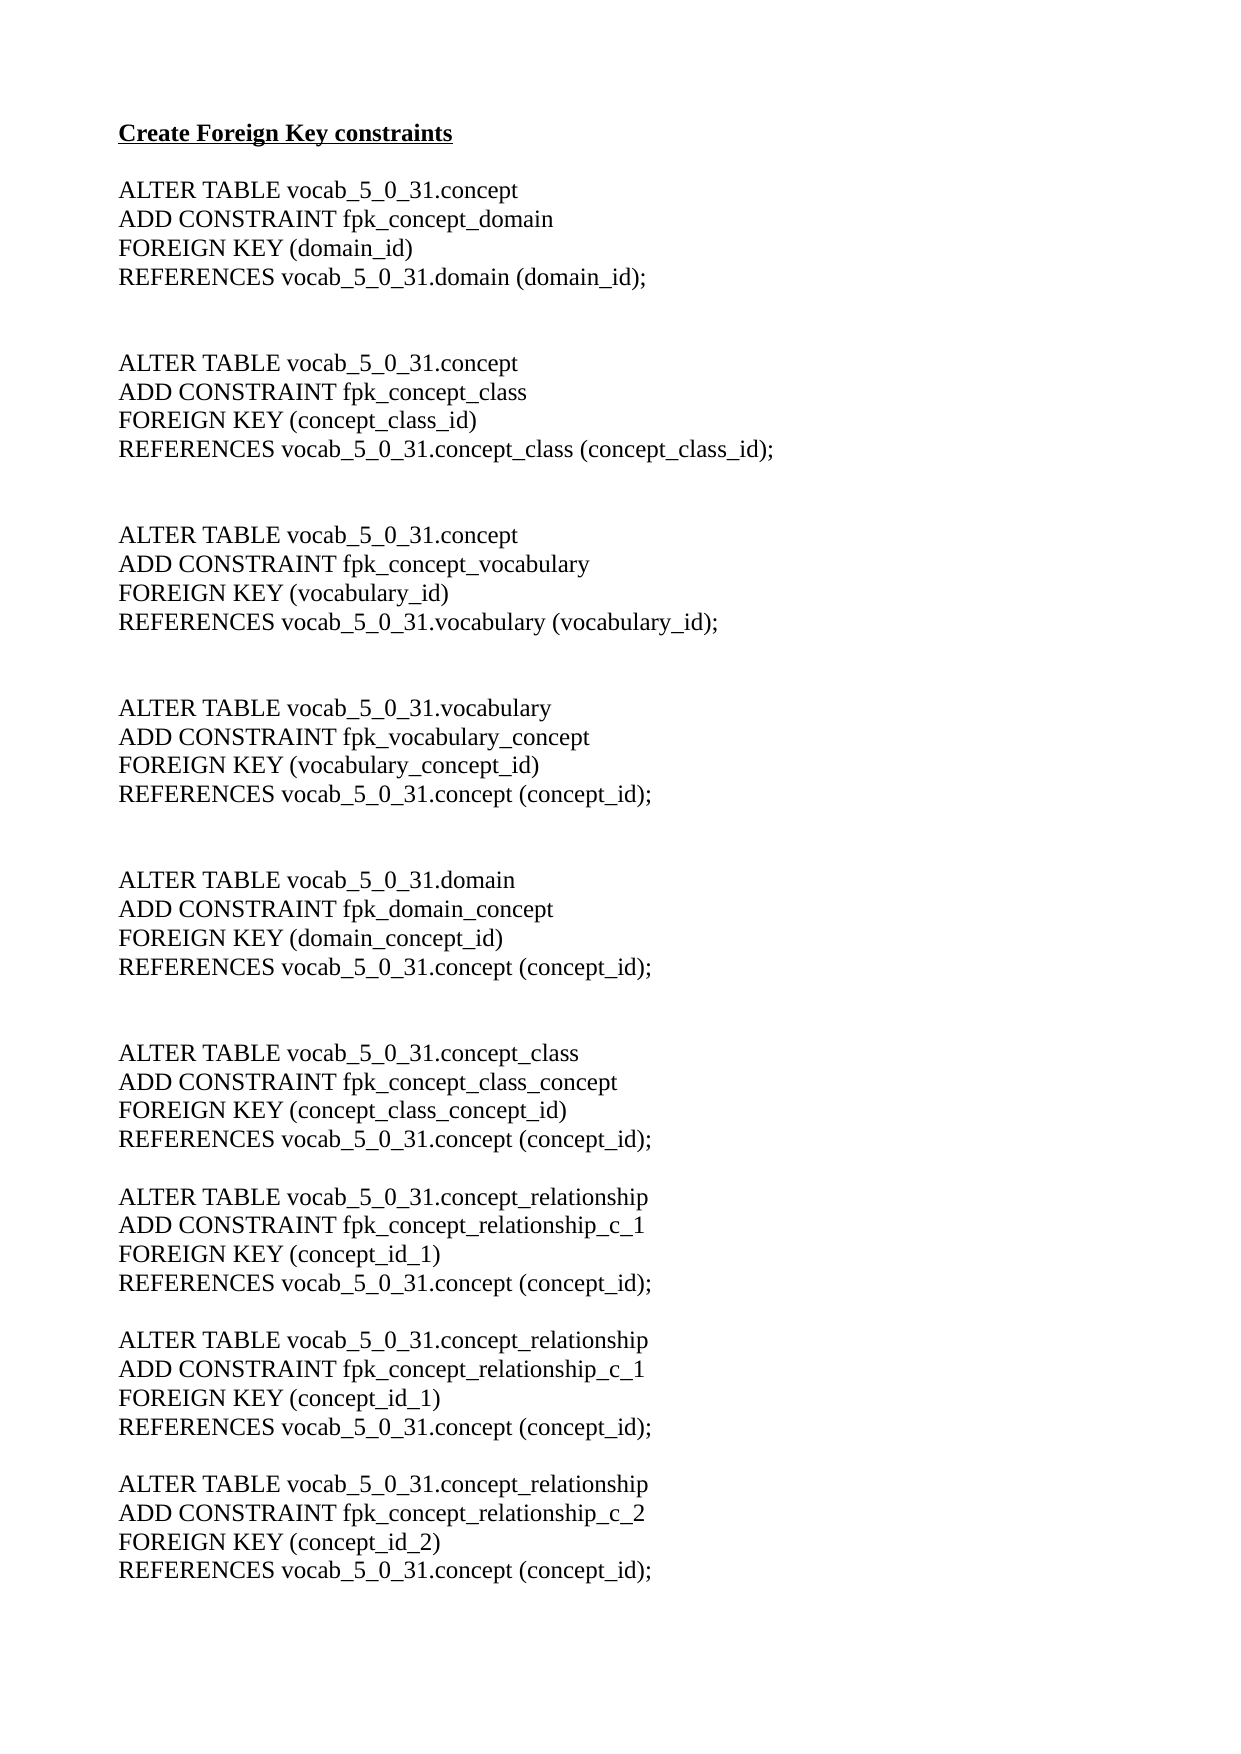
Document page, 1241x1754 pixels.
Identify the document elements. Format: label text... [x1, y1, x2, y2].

text ADD CONSTRAINT fpk_concept_class_concept [118, 1067, 1122, 1096]
text ADD CONSTRAINT fpk_vocabulary_concept [118, 722, 1122, 751]
text FOREIGN KEY (domain_id) [118, 233, 1122, 262]
text ALTER TABLE vocab_5_0_31.concept_relationship [118, 1326, 1122, 1354]
text ALTER TABLE vocab_5_0_31.concept [118, 521, 1122, 549]
text REFERENCES vocab_5_0_31.concept (concept_id); [118, 1556, 1122, 1584]
text ADD CONSTRAINT fpk_concept_domain [118, 204, 1122, 233]
text ALTER TABLE vocab_5_0_31.domain [118, 866, 1122, 894]
text Create Foreign Key constraints [118, 118, 1122, 147]
text ADD CONSTRAINT fpk_concept_vocabulary [118, 549, 1122, 578]
text REFERENCES vocab_5_0_31.concept (concept_id); [118, 1124, 1122, 1153]
text ALTER TABLE vocab_5_0_31.concept [118, 176, 1122, 204]
text ADD CONSTRAINT fpk_domain_concept [118, 894, 1122, 923]
text FOREIGN KEY (concept_class_concept_id) [118, 1096, 1122, 1124]
text FOREIGN KEY (concept_id_2) [118, 1527, 1122, 1556]
text ALTER TABLE vocab_5_0_31.concept_relationship [118, 1469, 1122, 1498]
text ALTER TABLE vocab_5_0_31.concept [118, 348, 1122, 377]
text ADD CONSTRAINT fpk_concept_relationship_c_1 [118, 1211, 1122, 1239]
text ADD CONSTRAINT fpk_concept_relationship_c_1 [118, 1354, 1122, 1383]
text FOREIGN KEY (concept_id_1) [118, 1383, 1122, 1412]
text FOREIGN KEY (concept_id_1) [118, 1239, 1122, 1268]
text REFERENCES vocab_5_0_31.concept (concept_id); [118, 1412, 1122, 1441]
text FOREIGN KEY (vocabulary_id) [118, 578, 1122, 607]
text ADD CONSTRAINT fpk_concept_relationship_c_2 [118, 1498, 1122, 1527]
text REFERENCES vocab_5_0_31.domain (domain_id); [118, 262, 1122, 291]
text ALTER TABLE vocab_5_0_31.concept_class [118, 1038, 1122, 1067]
text FOREIGN KEY (domain_concept_id) [118, 923, 1122, 952]
text FOREIGN KEY (vocabulary_concept_id) [118, 751, 1122, 779]
text REFERENCES vocab_5_0_31.concept (concept_id); [118, 952, 1122, 981]
text ALTER TABLE vocab_5_0_31.vocabulary [118, 693, 1122, 722]
text ALTER TABLE vocab_5_0_31.concept_relationship [118, 1182, 1122, 1211]
text REFERENCES vocab_5_0_31.concept (concept_id); [118, 1268, 1122, 1297]
text REFERENCES vocab_5_0_31.concept (concept_id); [118, 779, 1122, 808]
text ADD CONSTRAINT fpk_concept_class [118, 377, 1122, 406]
text REFERENCES vocab_5_0_31.concept_class (concept_class_id); [118, 434, 1122, 463]
text REFERENCES vocab_5_0_31.vocabulary (vocabulary_id); [118, 607, 1122, 636]
text FOREIGN KEY (concept_class_id) [118, 406, 1122, 434]
